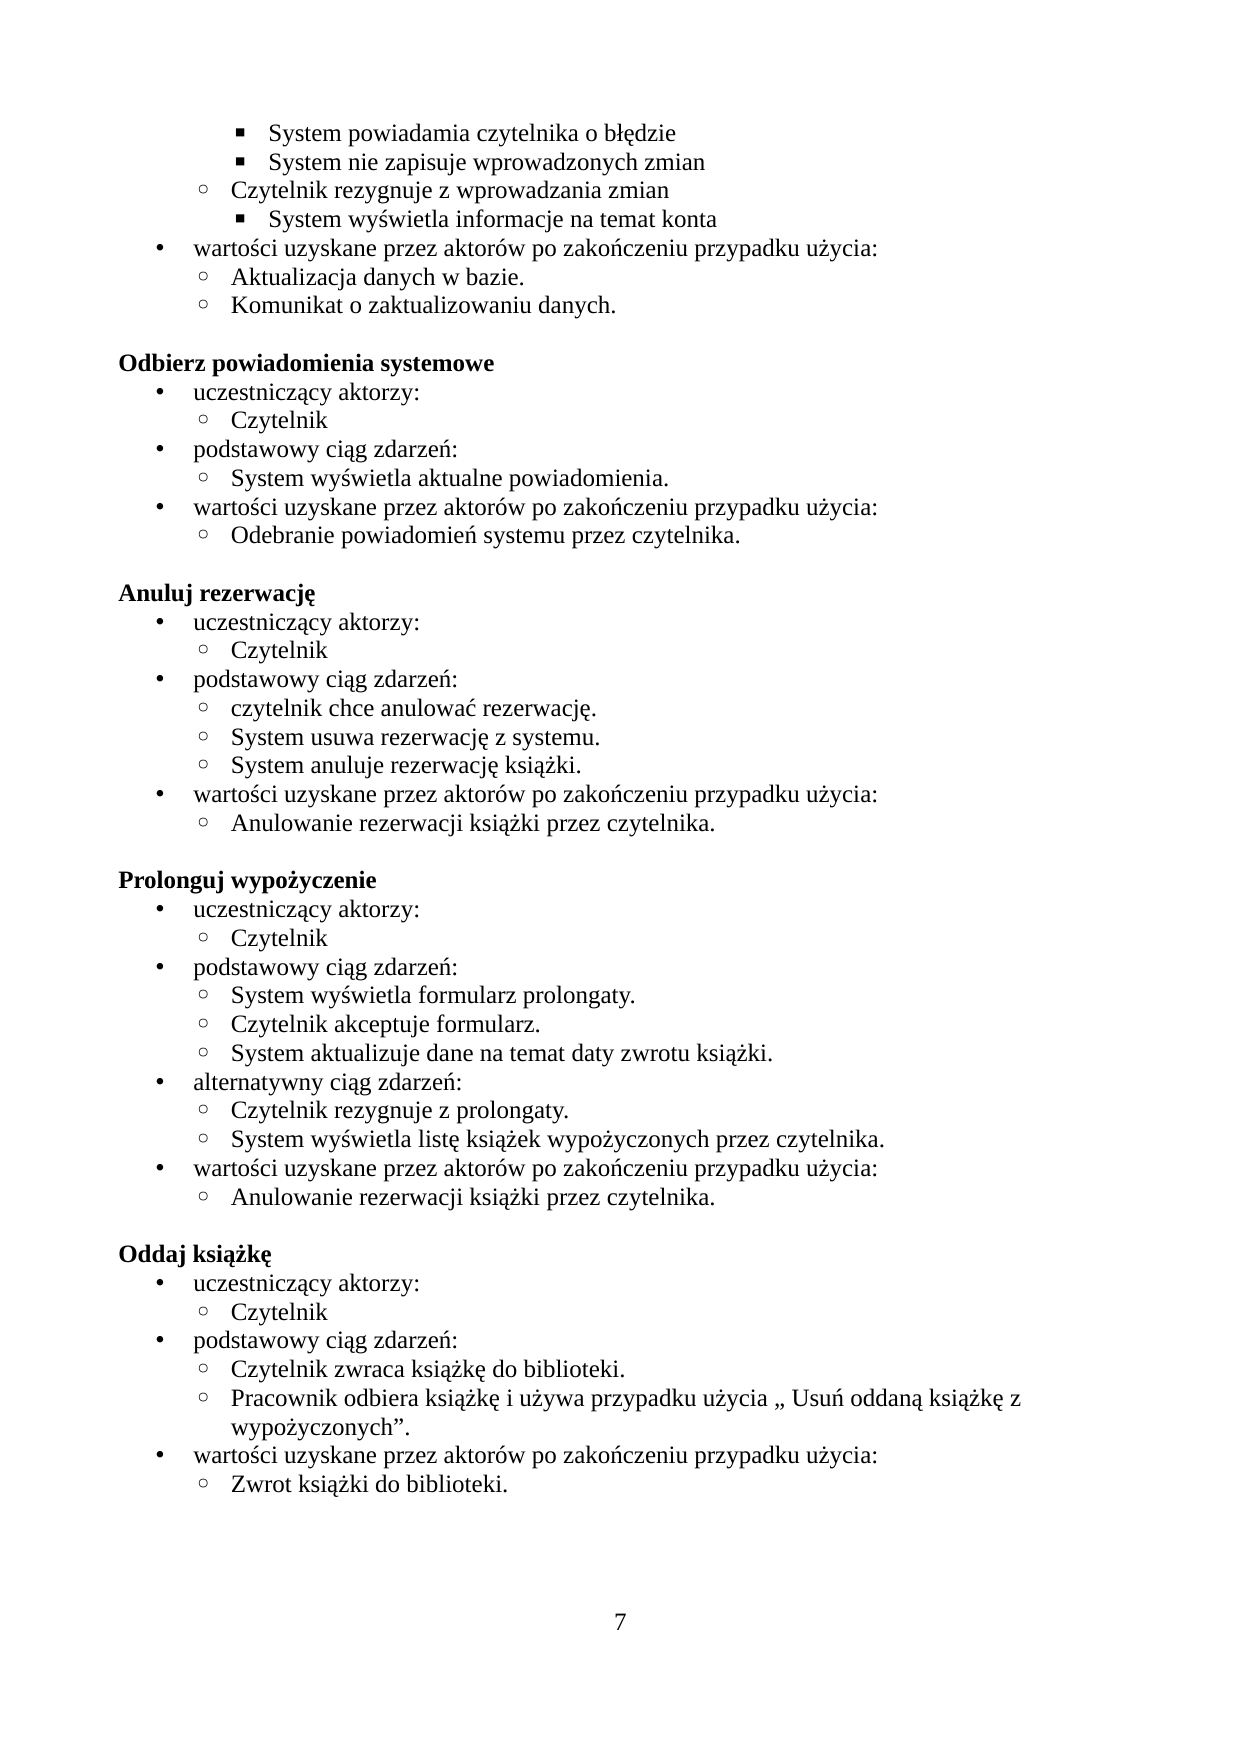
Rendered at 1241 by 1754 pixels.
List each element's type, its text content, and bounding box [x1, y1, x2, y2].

text Oddaj książkę [118, 1239, 1122, 1268]
list Czytelnik [193, 636, 1122, 664]
list System wyświetla informacje na temat konta [231, 204, 1122, 233]
text Anuluj rezerwację [118, 578, 1122, 607]
list uczestniczący aktorzy: [156, 607, 1122, 636]
text Prolonguj wypożyczenie [118, 866, 1122, 894]
list Czytelnik [193, 406, 1122, 434]
list Czytelnik rezygnuje z prolongaty. [193, 1096, 1122, 1124]
list wartości uzyskane przez aktorów po zakończeniu przypadku użycia: [156, 1441, 1122, 1469]
list Czytelnik zwraca książkę do biblioteki. [193, 1354, 1122, 1383]
list podstawowy ciąg zdarzeń: [156, 434, 1122, 463]
list Anulowanie rezerwacji książki przez czytelnika. [193, 808, 1122, 837]
list System wyświetla listę książek wypożyczonych przez czytelnika. [193, 1124, 1122, 1153]
list System aktualizuje dane na temat daty zwrotu książki. [193, 1038, 1122, 1067]
list System wyświetla formularz prolongaty. [193, 981, 1122, 1009]
list System wyświetla aktualne powiadomienia. [193, 463, 1122, 492]
list Czytelnik akceptuje formularz. [193, 1009, 1122, 1038]
list Zwrot książki do biblioteki. [193, 1469, 1122, 1498]
list czytelnik chce anulować rezerwację. [193, 693, 1122, 722]
list wartości uzyskane przez aktorów po zakończeniu przypadku użycia: [156, 779, 1122, 808]
list Komunikat o zaktualizowaniu danych. [193, 291, 1122, 319]
list System powiadamia czytelnika o błędzie [231, 118, 1122, 147]
list uczestniczący aktorzy: [156, 894, 1122, 923]
list Odebranie powiadomień systemu przez czytelnika. [193, 521, 1122, 549]
list wartości uzyskane przez aktorów po zakończeniu przypadku użycia: [156, 492, 1122, 521]
list podstawowy ciąg zdarzeń: [156, 952, 1122, 981]
list uczestniczący aktorzy: [156, 377, 1122, 406]
list Anulowanie rezerwacji książki przez czytelnika. [193, 1182, 1122, 1211]
list Aktualizacja danych w bazie. [193, 262, 1122, 291]
list podstawowy ciąg zdarzeń: [156, 1326, 1122, 1354]
list wartości uzyskane przez aktorów po zakończeniu przypadku użycia: [156, 1153, 1122, 1182]
list Czytelnik [193, 923, 1122, 952]
text Odbierz powiadomienia systemowe [118, 348, 1122, 377]
list System anuluje rezerwację książki. [193, 751, 1122, 779]
list uczestniczący aktorzy: [156, 1268, 1122, 1297]
list podstawowy ciąg zdarzeń: [156, 664, 1122, 693]
list Czytelnik [193, 1297, 1122, 1326]
list System usuwa rezerwację z systemu. [193, 722, 1122, 751]
list wartości uzyskane przez aktorów po zakończeniu przypadku użycia: [156, 233, 1122, 262]
list alternatywny ciąg zdarzeń: [156, 1067, 1122, 1096]
list Pracownik odbiera książkę i używa przypadku użycia „ Usuń oddaną książkę z wypożyczonych”. [193, 1383, 1122, 1441]
list Czytelnik rezygnuje z wprowadzania zmian [193, 176, 1122, 204]
list System nie zapisuje wprowadzonych zmian [231, 147, 1122, 176]
